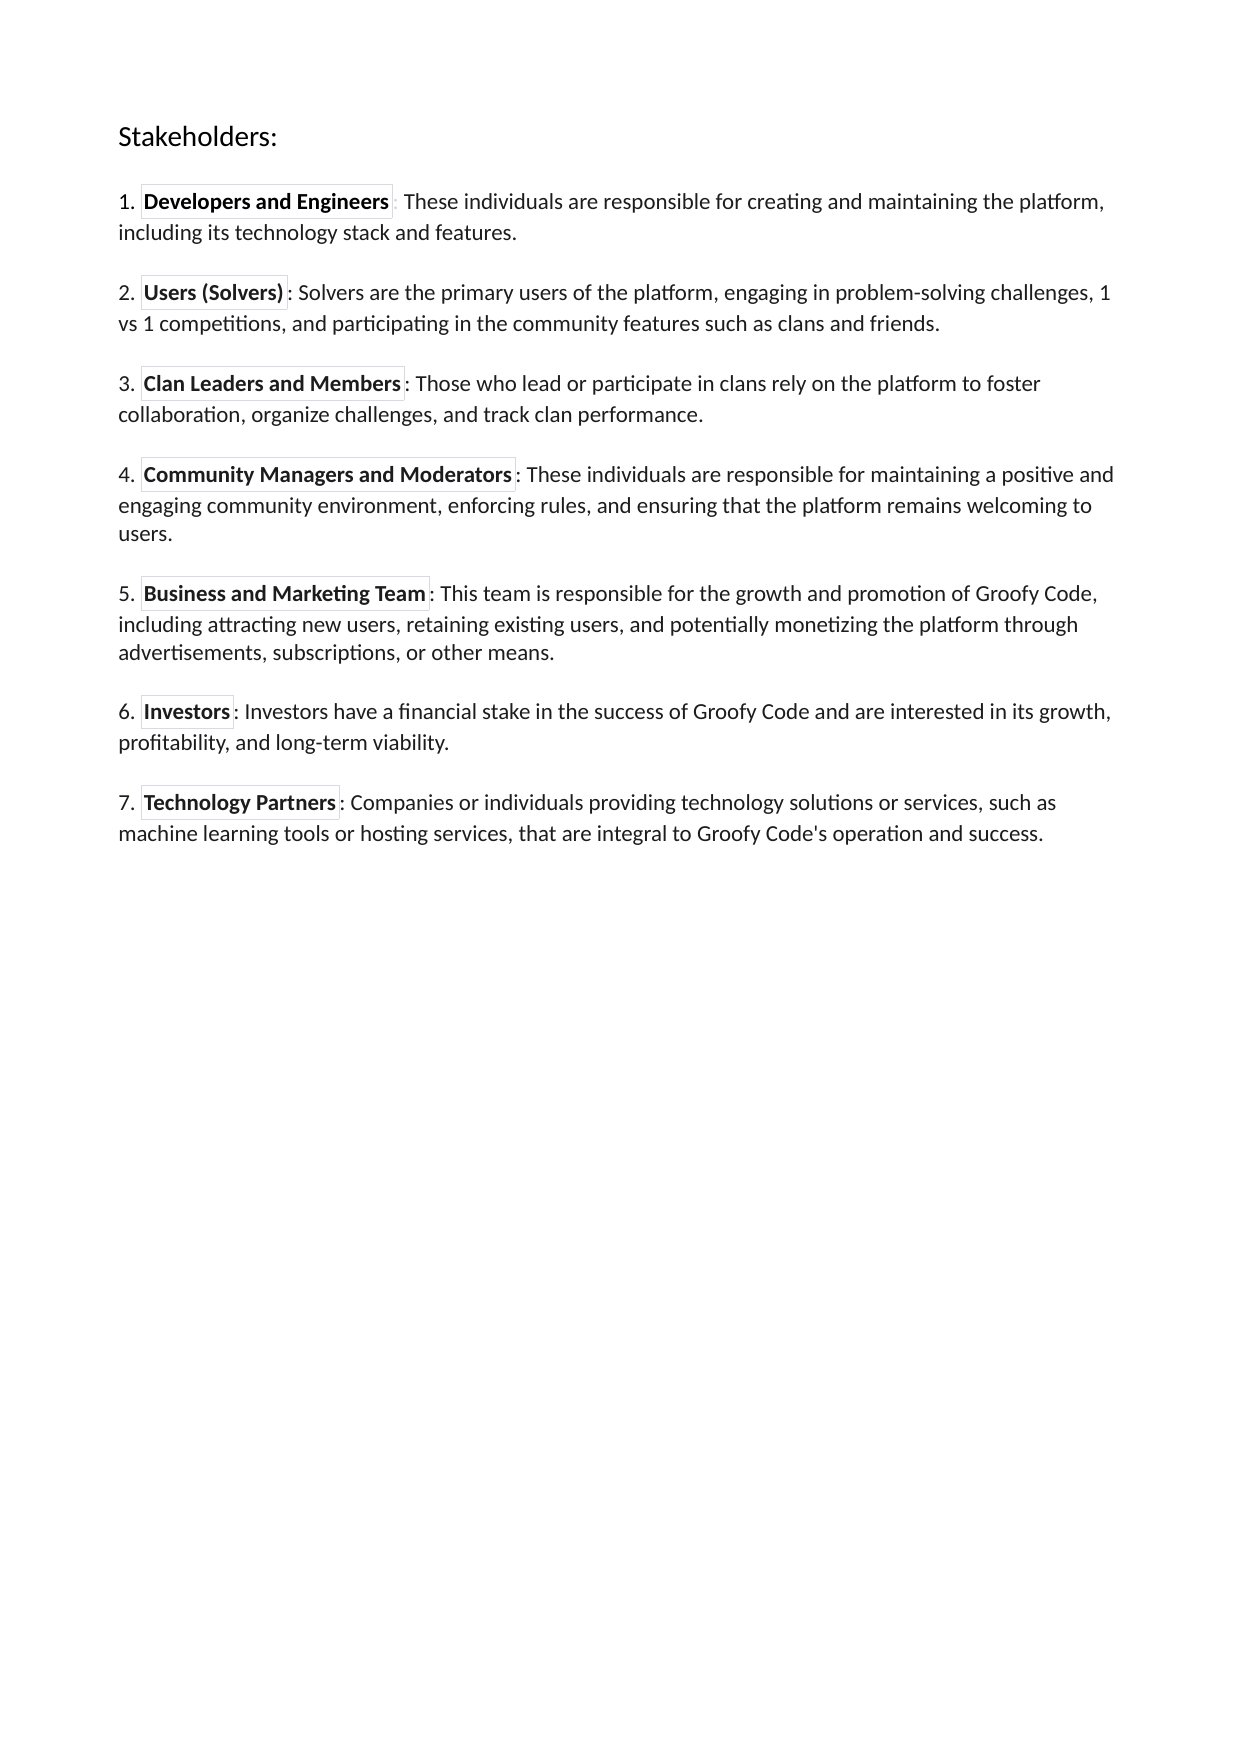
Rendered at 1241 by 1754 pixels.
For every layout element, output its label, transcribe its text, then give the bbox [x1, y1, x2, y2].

text Stakeholders: [118, 118, 1122, 154]
text 2. Users (Solvers): Solvers are the primary users of the platform, engaging in problem-solving challenges, 1 vs 1 competitions, and participating in the community features such as clans and friends. [118, 275, 1122, 337]
text 3. Clan Leaders and Members: Those who lead or participate in clans rely on the platform to foster collaboration, organize challenges, and track clan performance. [118, 366, 1122, 428]
text 6. Investors: Investors have a financial stake in the success of Groofy Code and are interested in its growth, profitability, and long-term viability. [118, 694, 1122, 757]
text 4. Community Managers and Moderators: These individuals are responsible for maintaining a positive and engaging community environment, enforcing rules, and ensuring that the platform remains welcoming to users. [118, 457, 1122, 547]
text 7. Technology Partners: Companies or individuals providing technology solutions or services, such as machine learning tools or hosting services, that are integral to Groofy Code's operation and success. [118, 785, 1122, 847]
text 5. Business and Marketing Team: This team is responsible for the growth and promotion of Groofy Code, including attracting new users, retaining existing users, and potentially monetizing the platform through advertisements, subscriptions, or other means. [118, 576, 1122, 666]
text 1. Developers and Engineers: These individuals are responsible for creating and maintaining the platform, including its technology stack and features. [118, 184, 1122, 246]
